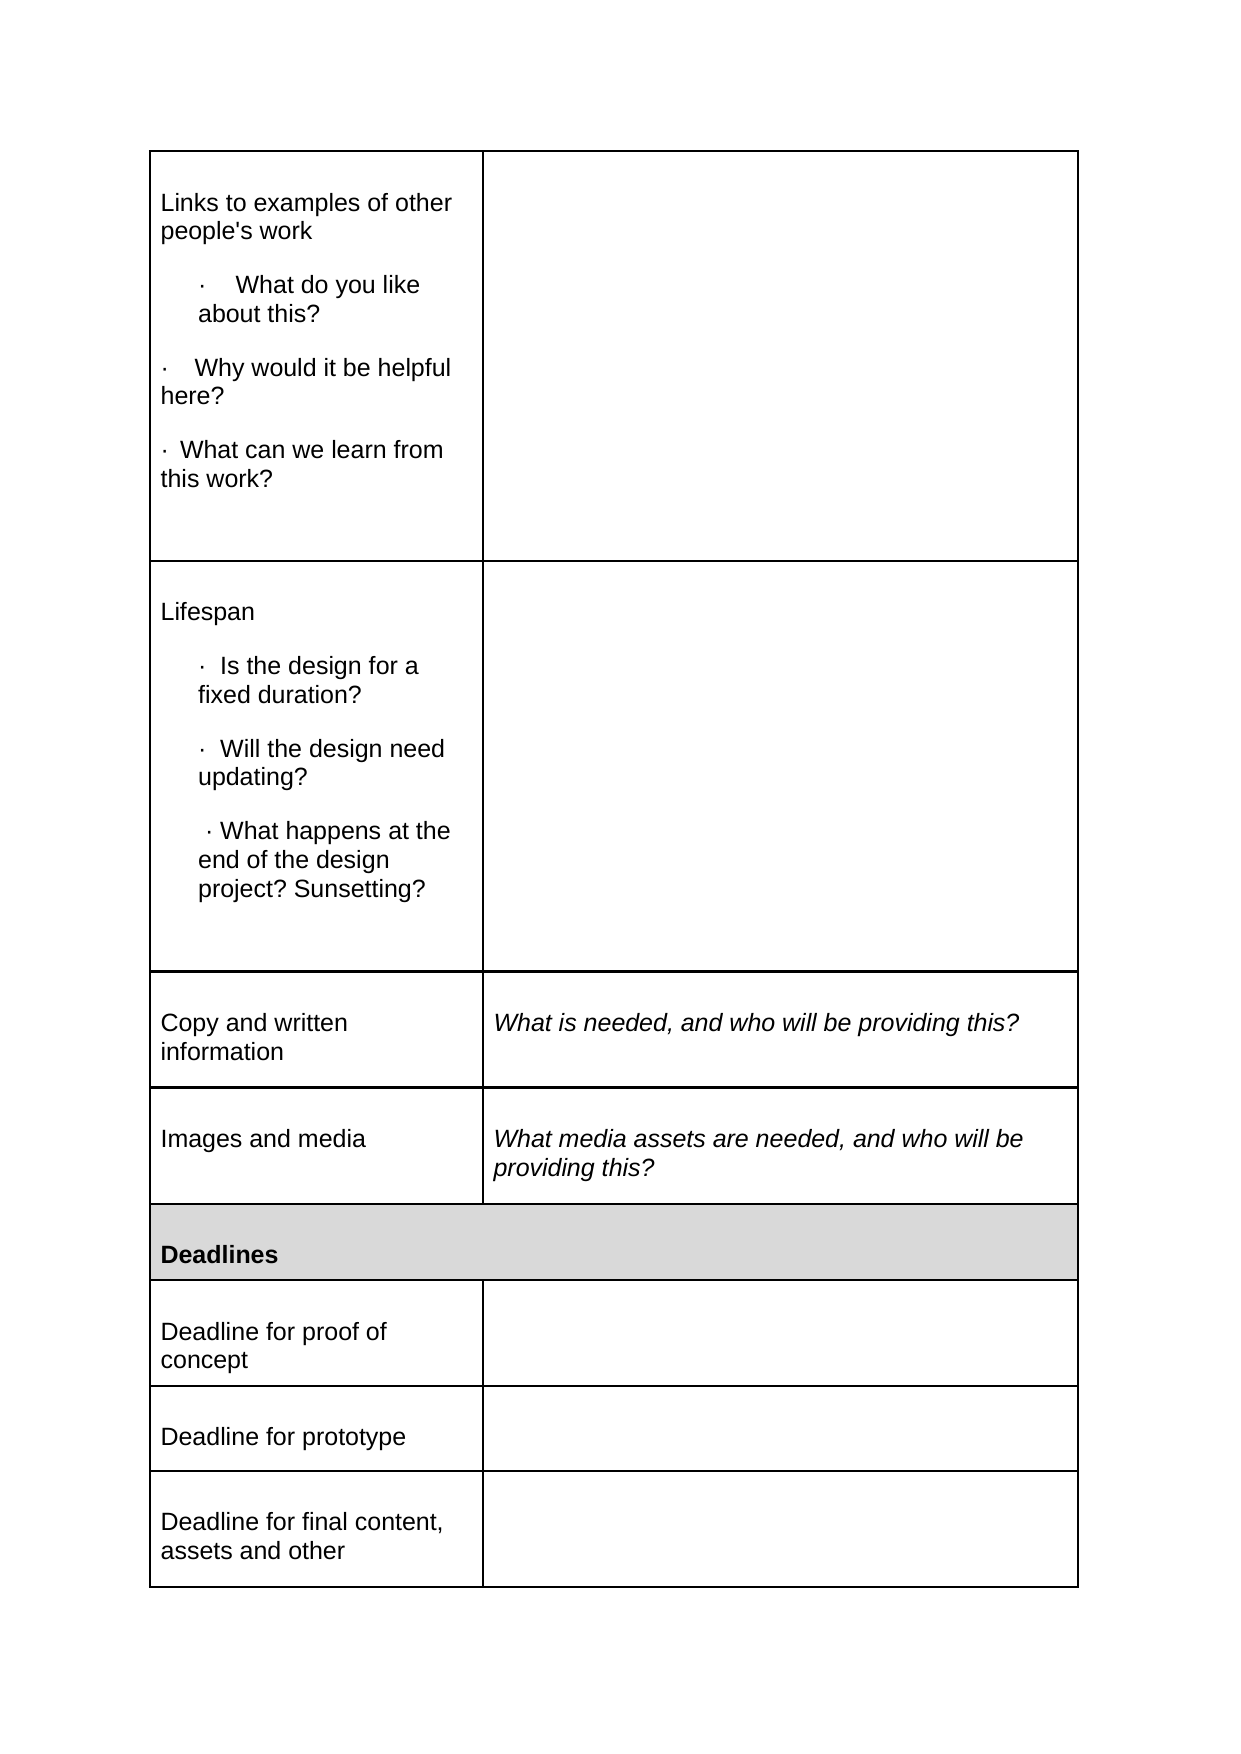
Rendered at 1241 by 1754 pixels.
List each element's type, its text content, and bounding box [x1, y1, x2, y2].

table_cell [484, 1281, 1077, 1385]
table_cell [484, 562, 1077, 970]
table_cell Deadline for proof of concept [151, 1281, 482, 1385]
table_cell Copy and written information [151, 973, 482, 1086]
table_cell Lifespan · Is the design for a fixed duration? · Will the design need updating? · What happens at the end of the design project? Sunsetting? [151, 562, 482, 970]
table_cell Deadlines [151, 1205, 1077, 1279]
table_cell Links to examples of other people's work · What do you like about this? · Why would it be helpful here? · What can we learn from this work? [151, 152, 482, 560]
table_cell Deadline for prototype [151, 1387, 482, 1469]
table_cell [484, 1387, 1077, 1469]
table_cell [484, 152, 1077, 560]
table_cell [484, 1472, 1077, 1586]
table_cell Deadline for final content, assets and other [151, 1472, 482, 1586]
table_cell Images and media [151, 1089, 482, 1203]
table_cell What media assets are needed, and who will be providing this? [484, 1089, 1077, 1203]
table_cell What is needed, and who will be providing this? [484, 973, 1077, 1086]
